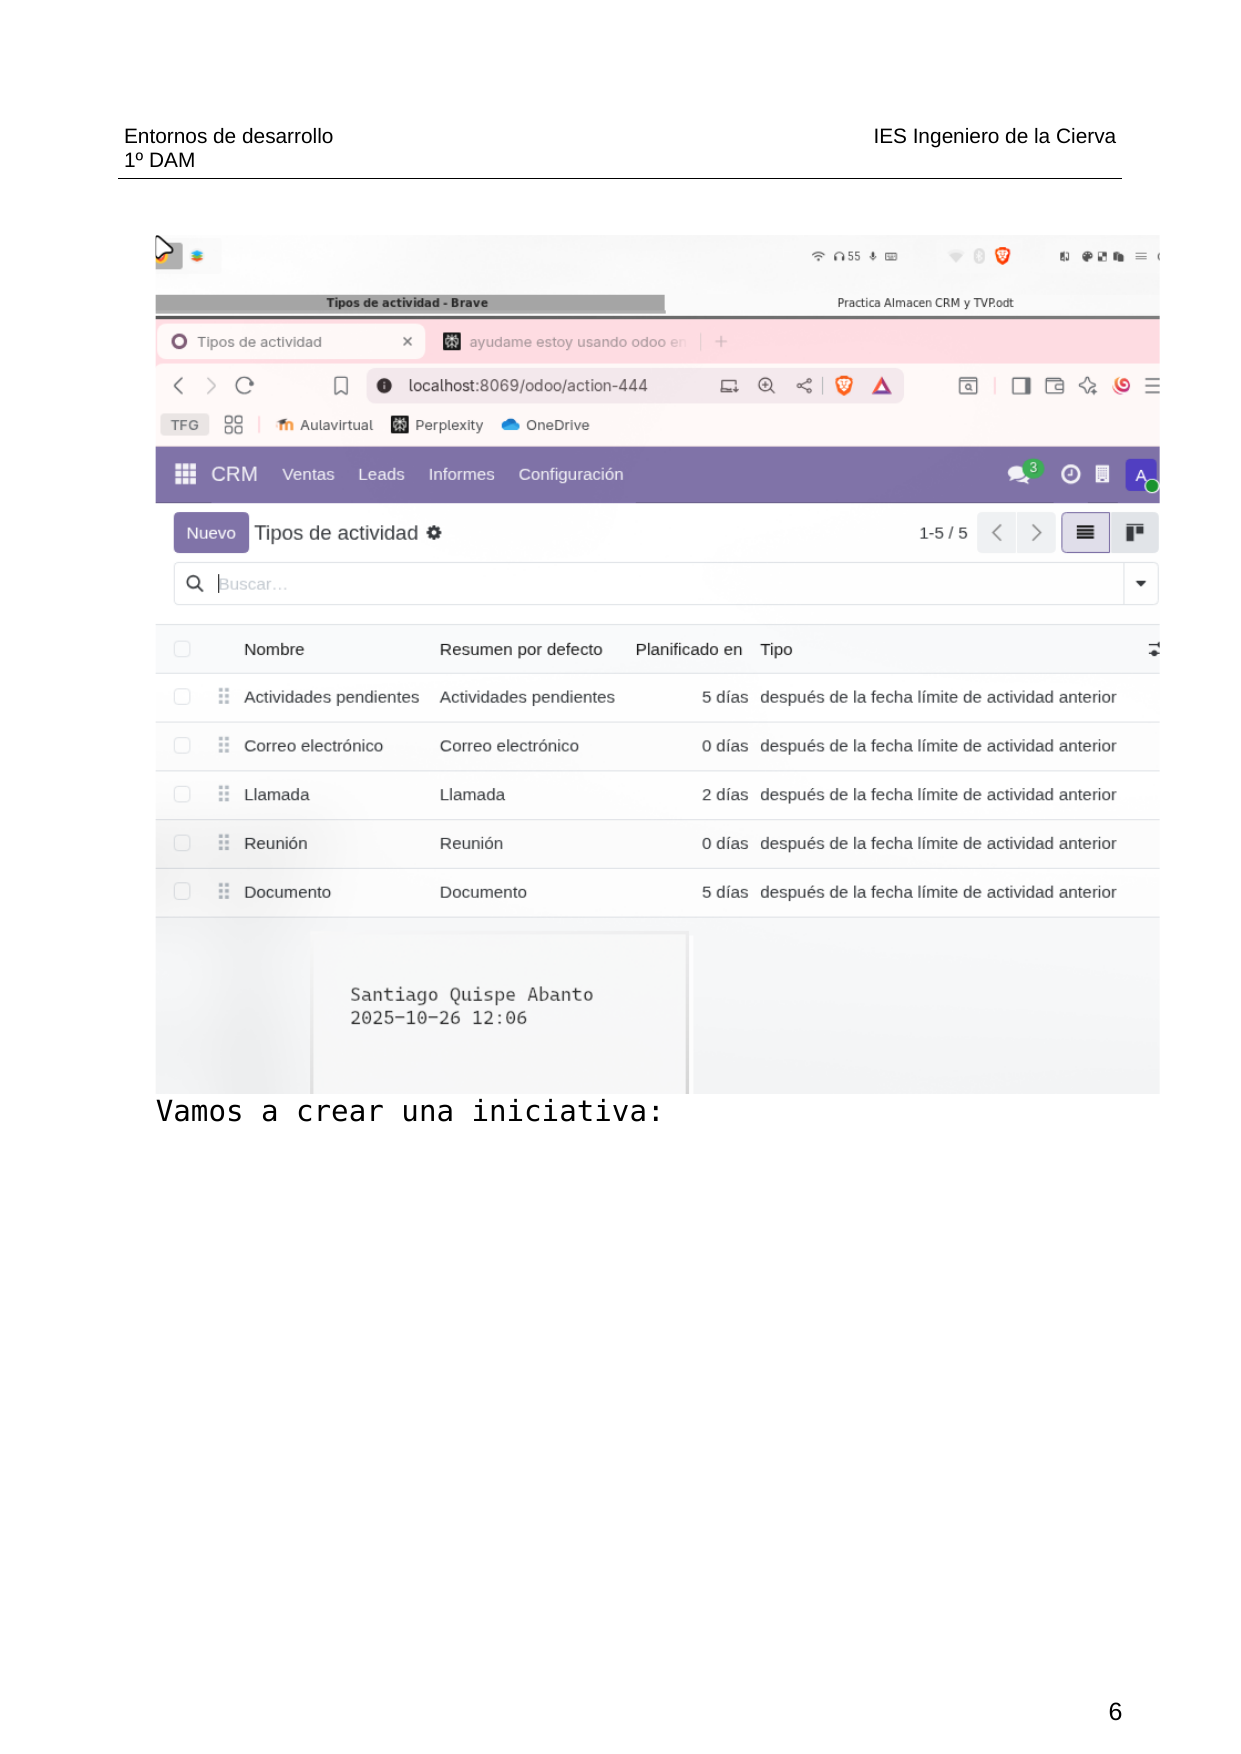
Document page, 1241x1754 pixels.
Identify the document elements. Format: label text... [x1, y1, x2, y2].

picture [155, 235, 1160, 1094]
text Vamos a crear una iniciativa: [156, 1094, 1122, 1128]
